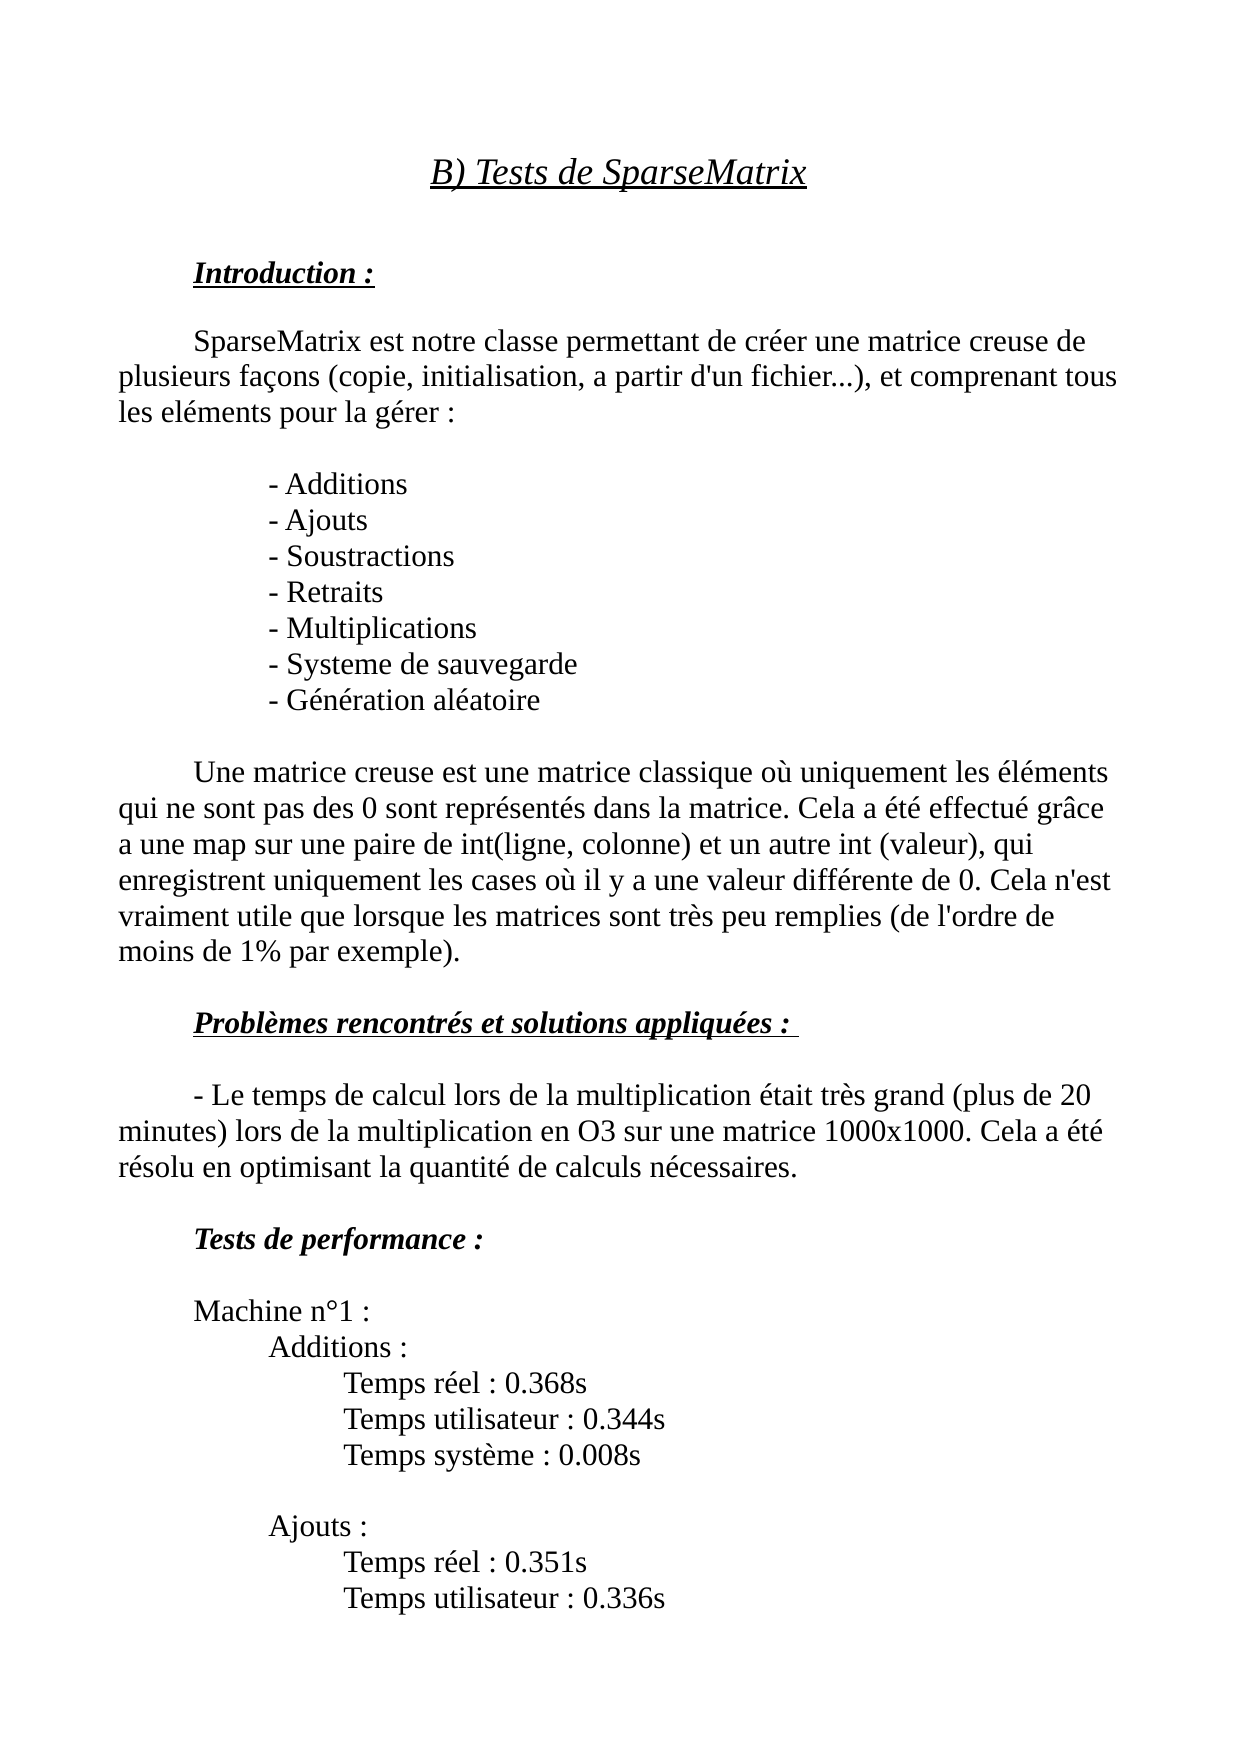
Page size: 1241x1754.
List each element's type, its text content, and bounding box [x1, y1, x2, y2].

text B) Tests de SparseMatrix [118, 149, 1122, 192]
text Temps utilisateur : 0.344s [118, 1400, 1122, 1436]
text - Génération aléatoire [118, 681, 1122, 717]
text - Additions [118, 466, 1122, 501]
text Une matrice creuse est une matrice classique où uniquement les éléments qui ne sont pas des 0 sont représentés dans la matrice. Cela a été effectué grâce a une map sur une paire de int(ligne, colonne) et un autre int (valeur), qui enregistrent uniquement les cases où il y a une valeur différente de 0. Cela n'est vraiment utile que lorsque les matrices sont très peu remplies (de l'ordre de moins de 1% par exemple). [118, 753, 1122, 969]
text Ajouts : [118, 1508, 1122, 1544]
text Temps réel : 0.368s [118, 1364, 1122, 1400]
text Introduction : [118, 255, 1122, 291]
text - Ajouts [118, 501, 1122, 537]
text Temps réel : 0.351s [118, 1544, 1122, 1579]
text Additions : [118, 1328, 1122, 1364]
text - Retraits [118, 573, 1122, 609]
text Temps système : 0.008s [118, 1436, 1122, 1472]
text Machine n°1 : [118, 1292, 1122, 1328]
text Temps utilisateur : 0.336s [118, 1579, 1122, 1616]
text Problèmes rencontrés et solutions appliquées : [118, 1004, 1122, 1041]
text - Multiplications [118, 609, 1122, 645]
text Tests de performance : [118, 1220, 1122, 1256]
text - Soustractions [118, 537, 1122, 573]
text SparseMatrix est notre classe permettant de créer une matrice creuse de plusieurs façons (copie, initialisation, a partir d'un fichier...), et comprenant tous les eléments pour la gérer : [118, 322, 1122, 429]
text - Systeme de sauvegarde [118, 645, 1122, 681]
text - Le temps de calcul lors de la multiplication était très grand (plus de 20 minutes) lors de la multiplication en O3 sur une matrice 1000x1000. Cela a été résolu en optimisant la quantité de calculs nécessaires. [118, 1076, 1122, 1184]
